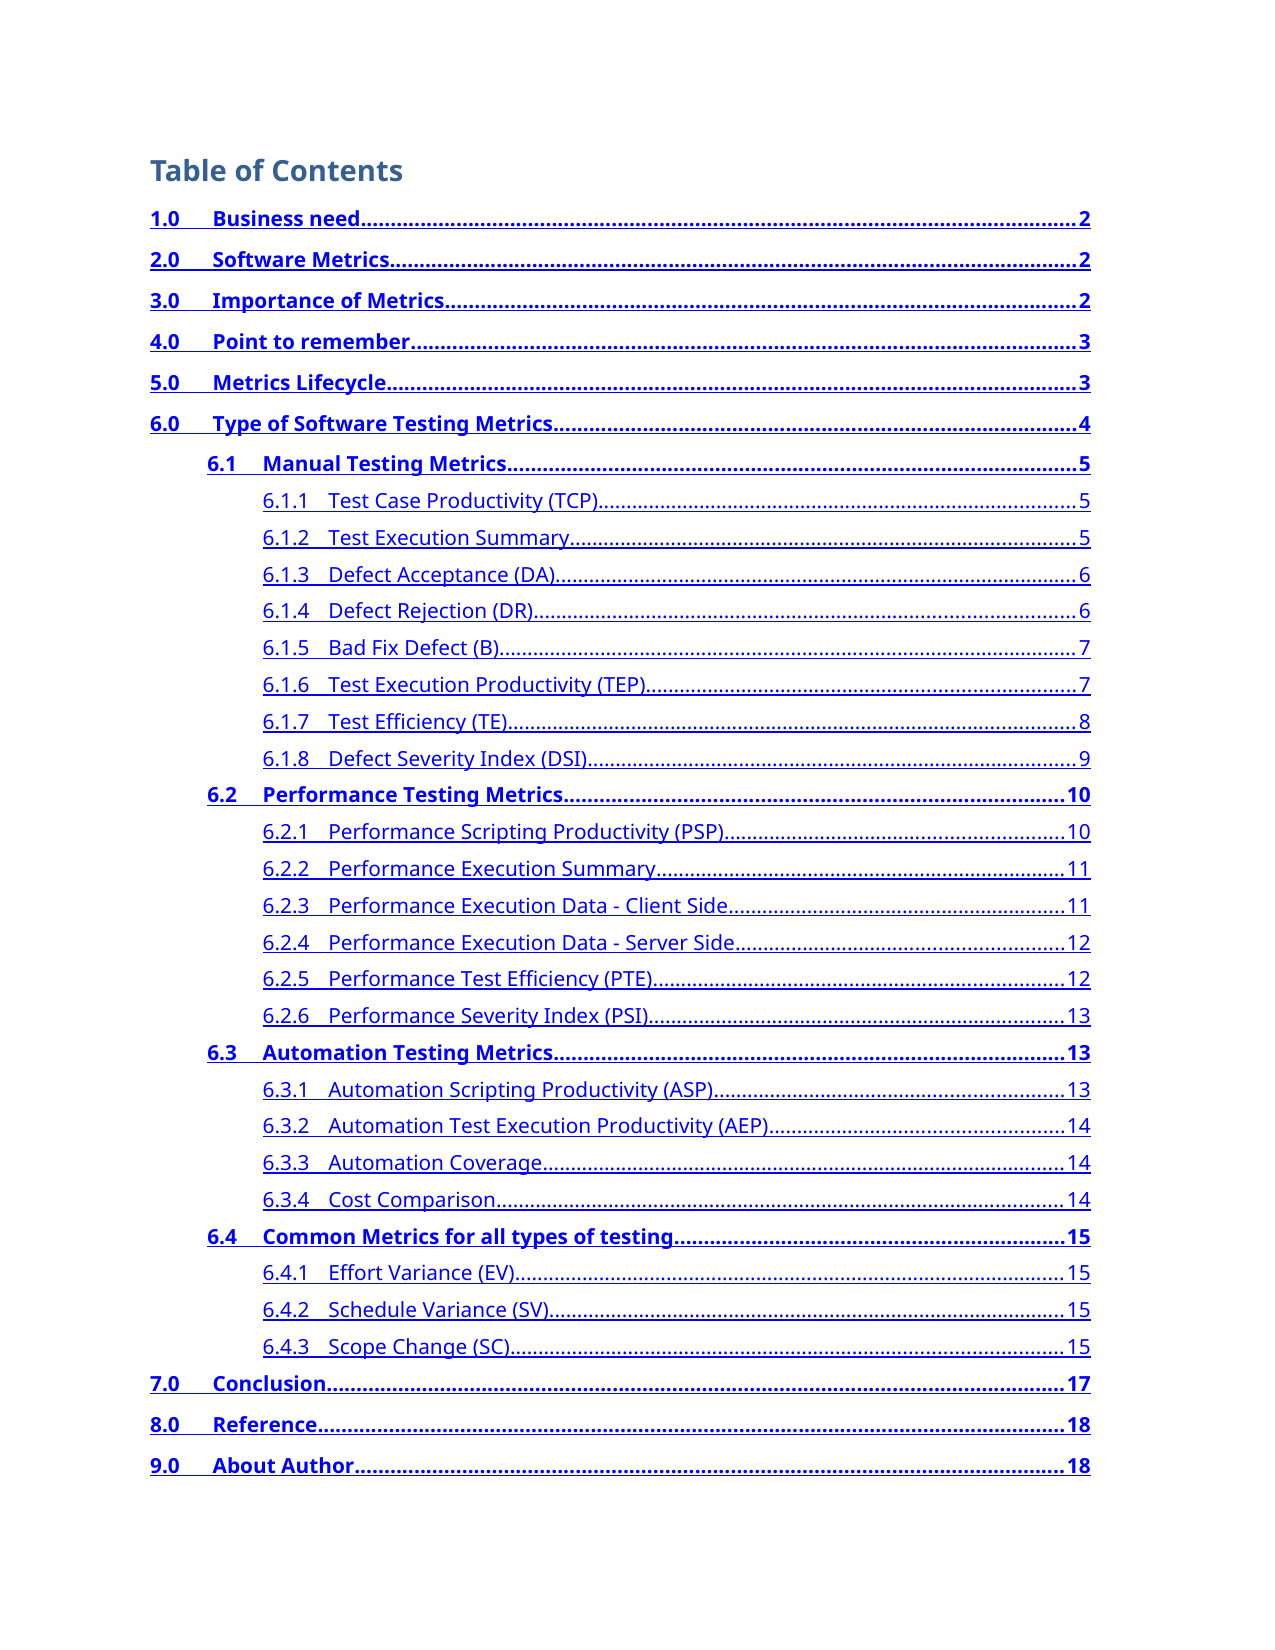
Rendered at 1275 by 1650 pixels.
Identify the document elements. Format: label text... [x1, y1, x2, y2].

text 6.2 Performance Testing Metrics 10 [207, 781, 1113, 809]
text 6.3.1 Automation Scripting Productivity (ASP) 13 [262, 1075, 1113, 1103]
text 6.2.5 Performance Test Efficiency (PTE) 12 [262, 964, 1113, 993]
text 6.2.4 Performance Execution Data - Server Side 12 [262, 928, 1113, 956]
text 6.2.1 Performance Scripting Productivity (PSP) 10 [262, 817, 1113, 846]
text 6.3.3 Automation Coverage 14 [262, 1148, 1113, 1177]
text 6.3 Automation Testing Metrics 13 [207, 1038, 1113, 1066]
text 6.4 Common Metrics for all types of testing 15 [207, 1222, 1113, 1250]
text 7.0 Conclusion 17 [150, 1369, 1113, 1397]
text 6.1.4 Defect Rejection (DR) 6 [262, 597, 1113, 625]
text 6.1.1 Test Case Productivity (TCP) 5 [262, 486, 1113, 515]
text 6.1.2 Test Execution Summary 5 [262, 523, 1113, 552]
subtitle Table of Contents [150, 150, 1113, 190]
text 8.0 Reference 18 [150, 1410, 1113, 1438]
text 1.0 Business need 2 [150, 204, 1113, 232]
text 6.1.8 Defect Severity Index (DSI) 9 [262, 744, 1113, 772]
text 6.0 Type of Software Testing Metrics 4 [150, 409, 1113, 437]
text 6.1.6 Test Execution Productivity (TEP) 7 [262, 670, 1113, 699]
text 6.1.3 Defect Acceptance (DA) 6 [262, 560, 1113, 588]
text 6.2.2 Performance Execution Summary 11 [262, 854, 1113, 882]
text 6.1 Manual Testing Metrics 5 [207, 449, 1113, 478]
text 3.0 Importance of Metrics 2 [150, 286, 1113, 314]
text 6.2.6 Performance Severity Index (PSI) 13 [262, 1001, 1113, 1029]
text 9.0 About Author 18 [150, 1451, 1113, 1479]
text 6.1.5 Bad Fix Defect (B) 7 [262, 633, 1113, 662]
text 6.2.3 Performance Execution Data - Client Side 11 [262, 891, 1113, 919]
text 6.3.2 Automation Test Execution Productivity (AEP) 14 [262, 1111, 1113, 1140]
text 2.0 Software Metrics 2 [150, 245, 1113, 273]
text 5.0 Metrics Lifecycle 3 [150, 368, 1113, 396]
text 6.1.7 Test Efficiency (TE) 8 [262, 707, 1113, 735]
text 6.3.4 Cost Comparison 14 [262, 1185, 1113, 1213]
text 6.4.2 Schedule Variance (SV) 15 [262, 1295, 1113, 1324]
text 6.4.3 Scope Change (SC) 15 [262, 1332, 1113, 1361]
text 6.4.1 Effort Variance (EV) 15 [262, 1258, 1113, 1287]
text 4.0 Point to remember 3 [150, 327, 1113, 355]
